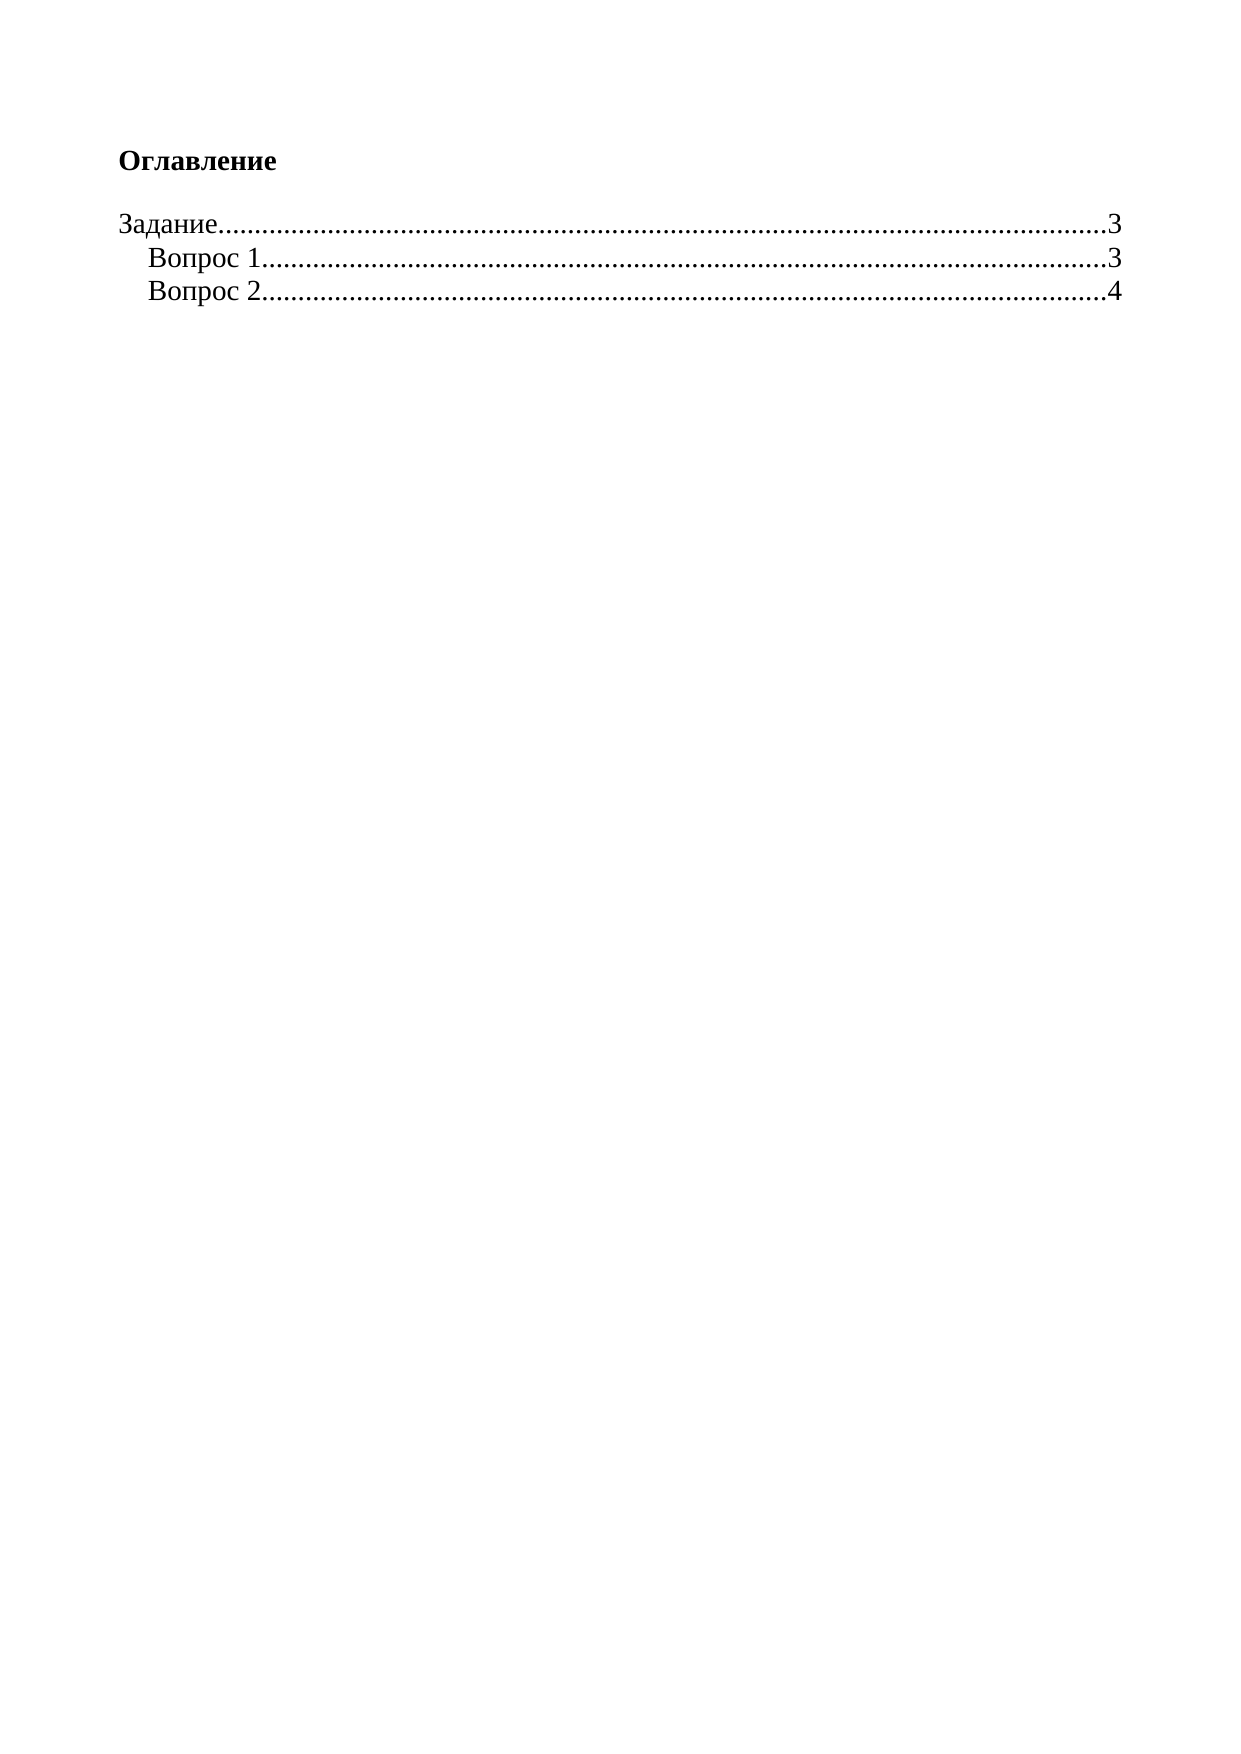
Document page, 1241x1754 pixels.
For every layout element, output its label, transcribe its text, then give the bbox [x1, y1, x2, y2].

text Вопрос 2 4 [148, 273, 1122, 307]
subtitle Оглавление [118, 143, 1122, 177]
text Вопрос 1 3 [148, 240, 1122, 273]
text Задание 3 [118, 206, 1122, 240]
